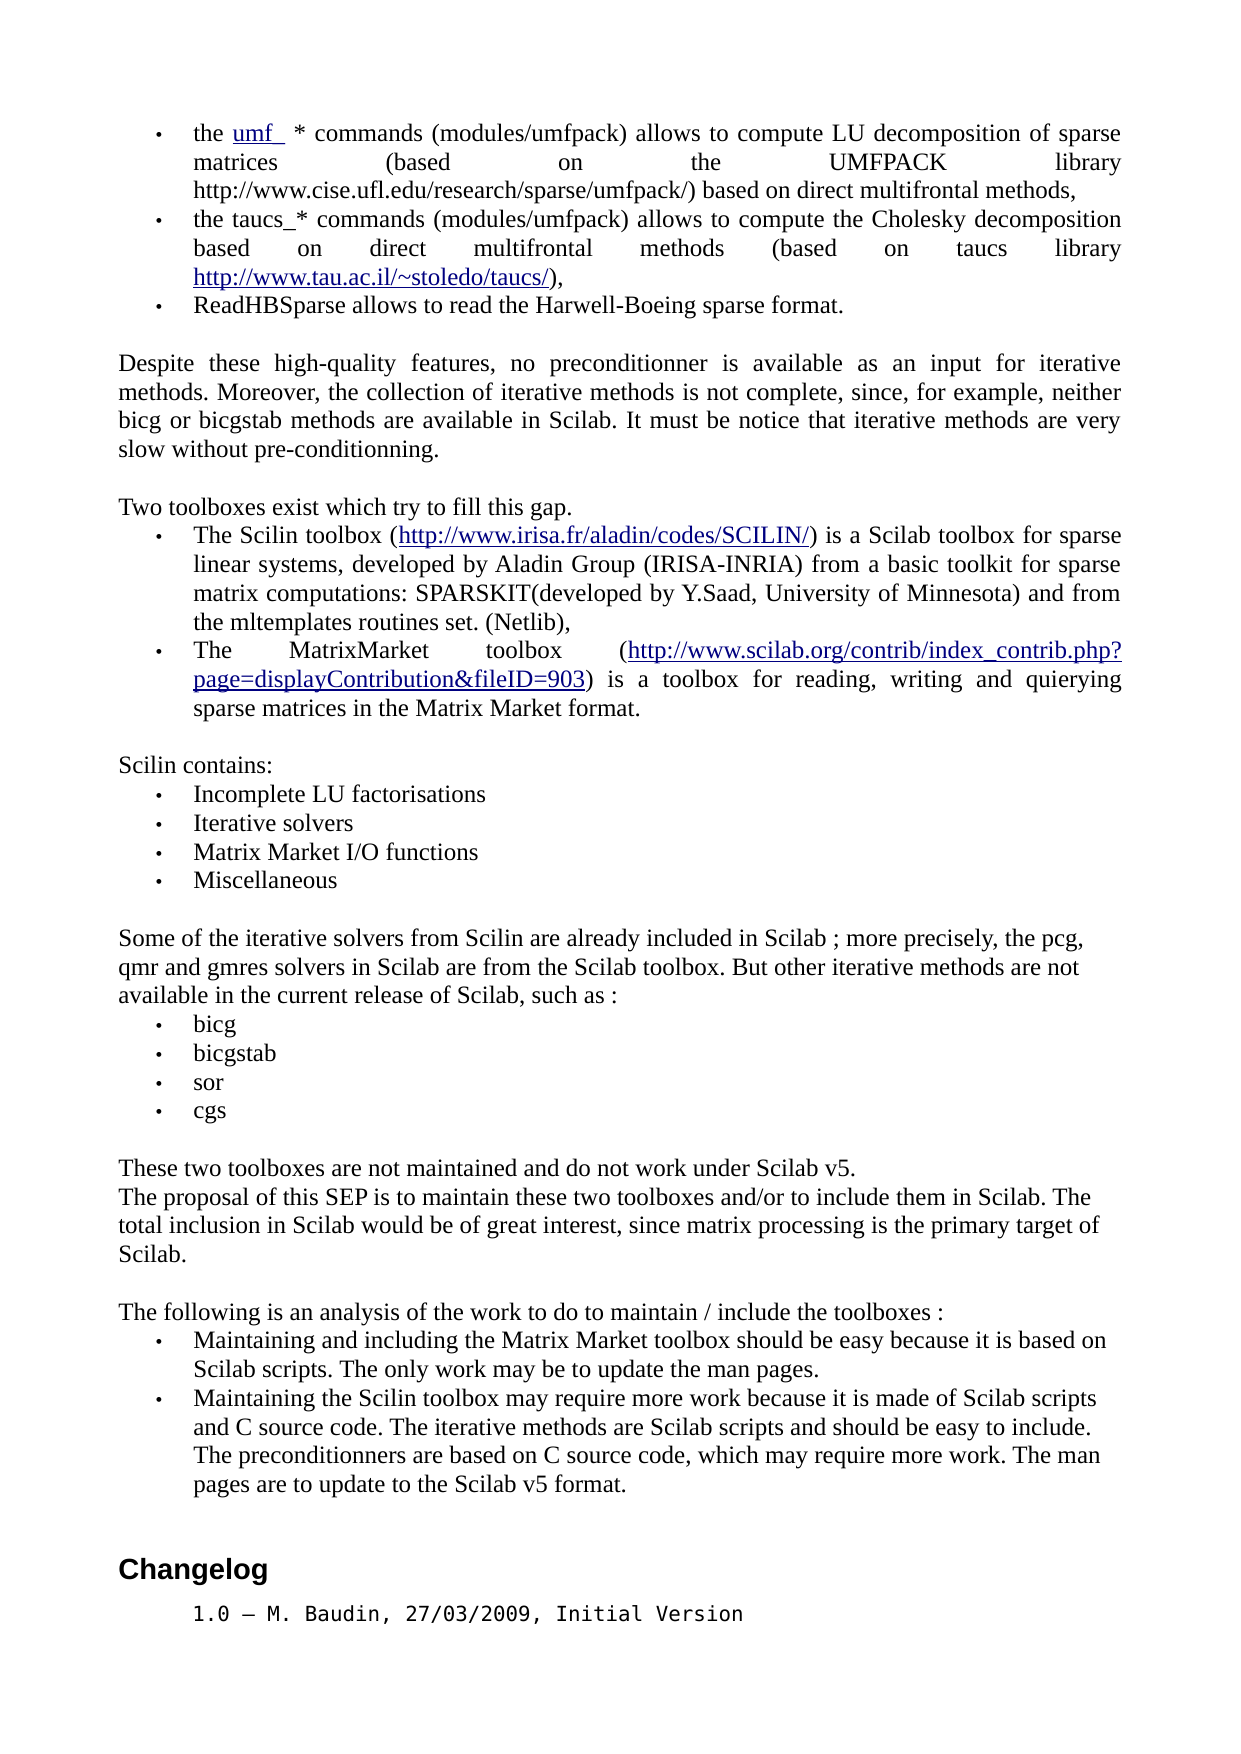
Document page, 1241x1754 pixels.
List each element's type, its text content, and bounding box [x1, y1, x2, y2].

list Matrix Market I/O functions [156, 837, 1122, 866]
text The following is an analysis of the work to do to maintain / include the toolboxes : [118, 1297, 1122, 1326]
list the umf_ * commands (modules/umfpack) allows to compute LU decomposition of sparse matrices (based on the UMFPACK library http://www.cise.ufl.edu/research/sparse/umfpack/) based on direct multifrontal methods, [156, 118, 1122, 204]
text The proposal of this SEP is to maintain these two toolboxes and/or to include them in Scilab. The total inclusion in Scilab would be of great interest, since matrix processing is the primary target of Scilab. [118, 1182, 1122, 1268]
text Scilin contains: [118, 751, 1122, 779]
list Maintaining the Scilin toolbox may require more work because it is made of Scilab scripts and C source code. The iterative methods are Scilab scripts and should be easy to include. The preconditionners are based on C source code, which may require more work. The man pages are to update to the Scilab v5 format. [156, 1383, 1122, 1498]
list bicgstab [156, 1038, 1122, 1067]
list Iterative solvers [156, 808, 1122, 837]
text Despite these high-quality features, no preconditionner is available as an input for iterative methods. Moreover, the collection of iterative methods is not complete, since, for example, neither bicg or bicgstab methods are available in Scilab. It must be notice that iterative methods are very slow without pre-conditionning. [118, 348, 1122, 463]
list sor [156, 1067, 1122, 1096]
list bicg [156, 1009, 1122, 1038]
text These two toolboxes are not maintained and do not work under Scilab v5. [118, 1153, 1122, 1182]
list Maintaining and including the Matrix Market toolbox should be easy because it is based on Scilab scripts. The only work may be to update the man pages. [156, 1326, 1122, 1383]
list the taucs_* commands (modules/umfpack) allows to compute the Cholesky decomposition based on direct multifrontal methods (based on taucs library http://www.tau.ac.il/~stoledo/taucs/), [156, 204, 1122, 291]
text Two toolboxes exist which try to fill this gap. [118, 492, 1122, 521]
list The Scilin toolbox (http://www.irisa.fr/aladin/codes/SCILIN/) is a Scilab toolbox for sparse linear systems, developed by Aladin Group (IRISA-INRIA) from a basic toolkit for sparse matrix computations: SPARSKIT(developed by Y.Saad, University of Minnesota) and from the mltemplates routines set. (Netlib), [156, 521, 1122, 636]
list ReadHBSparse allows to read the Harwell-Boeing sparse format. [156, 291, 1122, 319]
text Some of the iterative solvers from Scilin are already included in Scilab ; more precisely, the pcg, qmr and gmres solvers in Scilab are from the Scilab toolbox. But other iterative methods are not available in the current release of Scilab, such as : [118, 923, 1122, 1009]
list Incomplete LU factorisations [156, 779, 1122, 808]
subtitle Changelog [118, 1552, 1122, 1585]
list cgs [156, 1096, 1122, 1124]
text 1.0 – M. Baudin, 27/03/2009, Initial Version [118, 1598, 1122, 1627]
list Miscellaneous [156, 866, 1122, 894]
list The MatrixMarket toolbox (http://www.scilab.org/contrib/index_contrib.php?page=displayContribution&fileID=903) is a toolbox for reading, writing and quierying sparse matrices in the Matrix Market format. [156, 636, 1122, 722]
